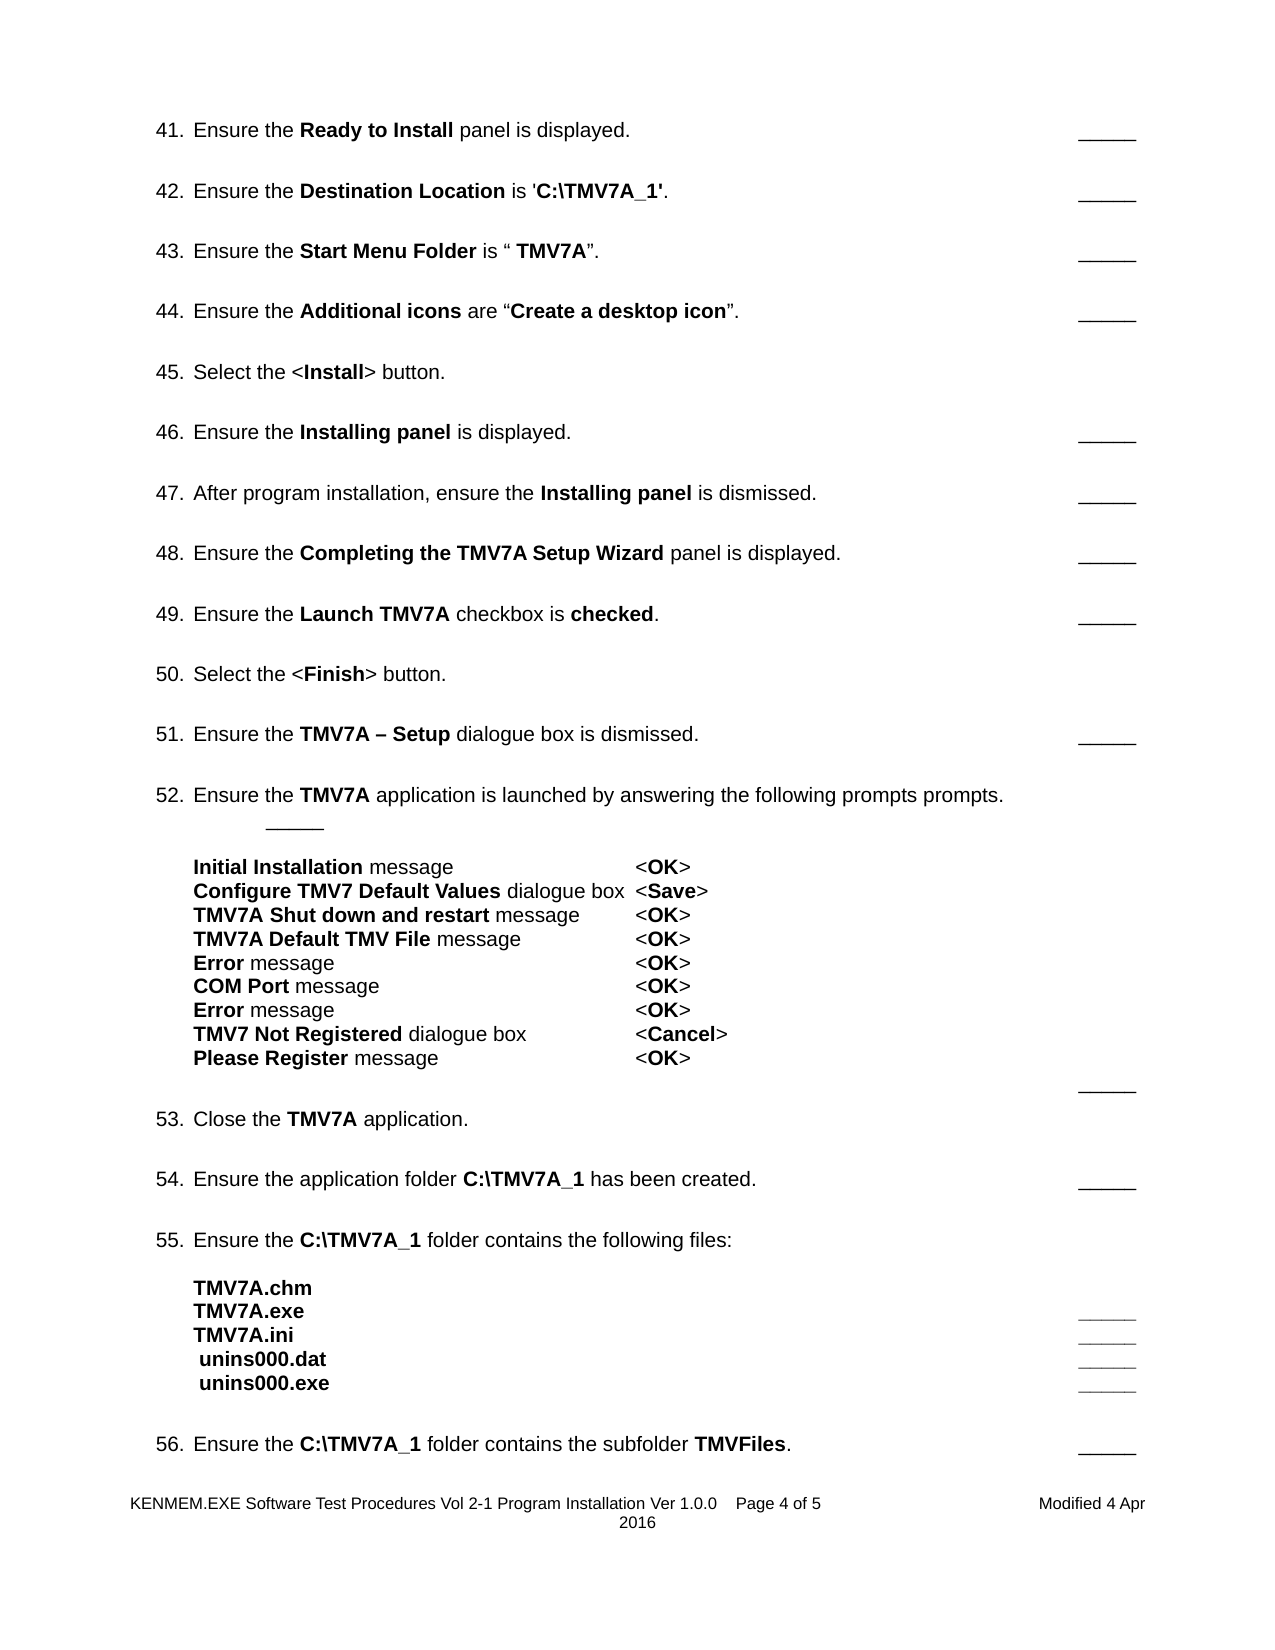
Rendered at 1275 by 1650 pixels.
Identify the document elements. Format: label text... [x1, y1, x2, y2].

list Ensure the Launch TMV7A checkbox is checked. _____ [156, 601, 1157, 649]
list Ensure the Ready to Install panel is displayed. _____ [156, 118, 1157, 166]
list Close the TMV7A application. [156, 1107, 1157, 1154]
list After program installation, ensure the Installing panel is dismissed. _____ [156, 481, 1157, 528]
list Ensure the Installing panel is displayed. _____ [156, 420, 1157, 468]
list Ensure the Start Menu Folder is “ TMV7A”. _____ [156, 239, 1157, 287]
list Ensure the C:\TMV7A_1 folder contains the subfolder TMVFiles. _____ [156, 1432, 1157, 1456]
list Ensure the TMV7A application is launched by answering the following prompts prompts. _____ Initial Installation message <OK> Configure TMV7 Default Values dialogue box <Save> TMV7A Shut down and restart message <OK> TMV7A Default TMV File message <OK> Error message <OK> COM Port message <OK> Error message <OK> TMV7 Not Registered dialogue box <Cancel> Please Register message <OK> _____ [156, 783, 1157, 1094]
list Ensure the C:\TMV7A_1 folder contains the following files: TMV7A.chm TMV7A.exe _____ TMV7A.ini _____ unins000.dat _____ unins000.exe _____ [156, 1227, 1157, 1419]
list Ensure the Destination Location is 'C:\TMV7A_1'. _____ [156, 178, 1157, 226]
list Ensure the application folder C:\TMV7A_1 has been created. _____ [156, 1167, 1157, 1215]
list Ensure the TMV7A – Setup dialogue box is dismissed. _____ [156, 722, 1157, 770]
list Ensure the Additional icons are “Create a desktop icon”. _____ [156, 299, 1157, 347]
list Select the <Install> button. [156, 360, 1157, 408]
list Ensure the Completing the TMV7A Setup Wizard panel is displayed. _____ [156, 541, 1157, 589]
list Select the <Finish> button. [156, 662, 1157, 710]
